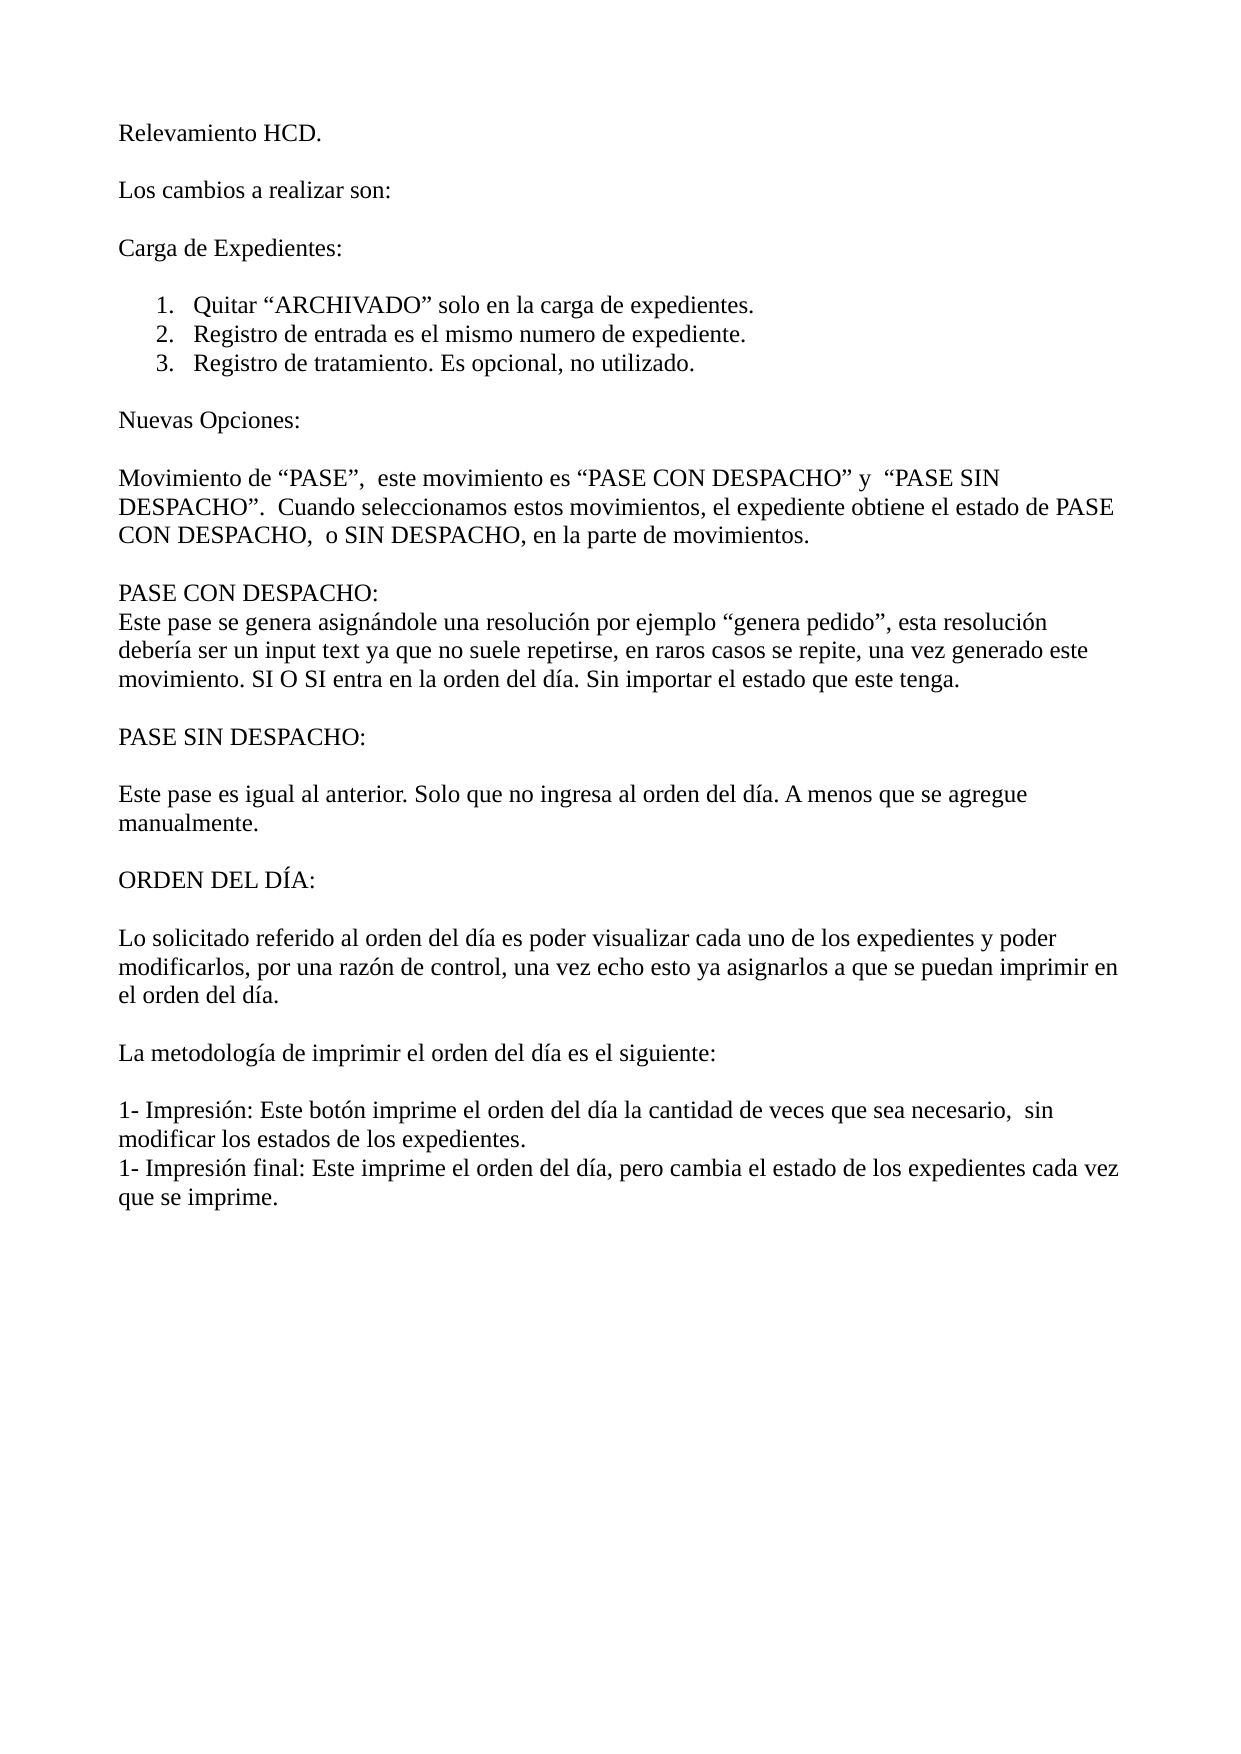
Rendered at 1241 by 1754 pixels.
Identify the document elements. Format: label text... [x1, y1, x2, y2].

text 1- Impresión final: Este imprime el orden del día, pero cambia el estado de los expedientes cada vez que se imprime. [118, 1153, 1122, 1211]
list Registro de entrada es el mismo numero de expediente. [156, 319, 1122, 348]
text PASE SIN DESPACHO: [118, 722, 1122, 751]
text Este pase se genera asignándole una resolución por ejemplo “genera pedido”, esta resolución debería ser un input text ya que no suele repetirse, en raros casos se repite, una vez generado este movimiento. SI O SI entra en la orden del día. Sin importar el estado que este tenga. [118, 607, 1122, 693]
list Quitar “ARCHIVADO” solo en la carga de expedientes. [156, 291, 1122, 319]
text La metodología de imprimir el orden del día es el siguiente: [118, 1038, 1122, 1067]
list Registro de tratamiento. Es opcional, no utilizado. [156, 348, 1122, 377]
text Movimiento de “PASE”, este movimiento es “PASE CON DESPACHO” y “PASE SIN DESPACHO”. Cuando seleccionamos estos movimientos, el expediente obtiene el estado de PASE CON DESPACHO, o SIN DESPACHO, en la parte de movimientos. [118, 463, 1122, 549]
text Nuevas Opciones: [118, 406, 1122, 434]
text Este pase es igual al anterior. Solo que no ingresa al orden del día. A menos que se agregue manualmente. [118, 779, 1122, 837]
text Los cambios a realizar son: [118, 176, 1122, 204]
text Lo solicitado referido al orden del día es poder visualizar cada uno de los expedientes y poder modificarlos, por una razón de control, una vez echo esto ya asignarlos a que se puedan imprimir en el orden del día. [118, 894, 1122, 1009]
text Relevamiento HCD. [118, 118, 1122, 147]
text 1- Impresión: Este botón imprime el orden del día la cantidad de veces que sea necesario, sin modificar los estados de los expedientes. [118, 1096, 1122, 1153]
text Carga de Expedientes: [118, 233, 1122, 262]
text PASE CON DESPACHO: [118, 578, 1122, 607]
text ORDEN DEL DÍA: [118, 866, 1122, 894]
